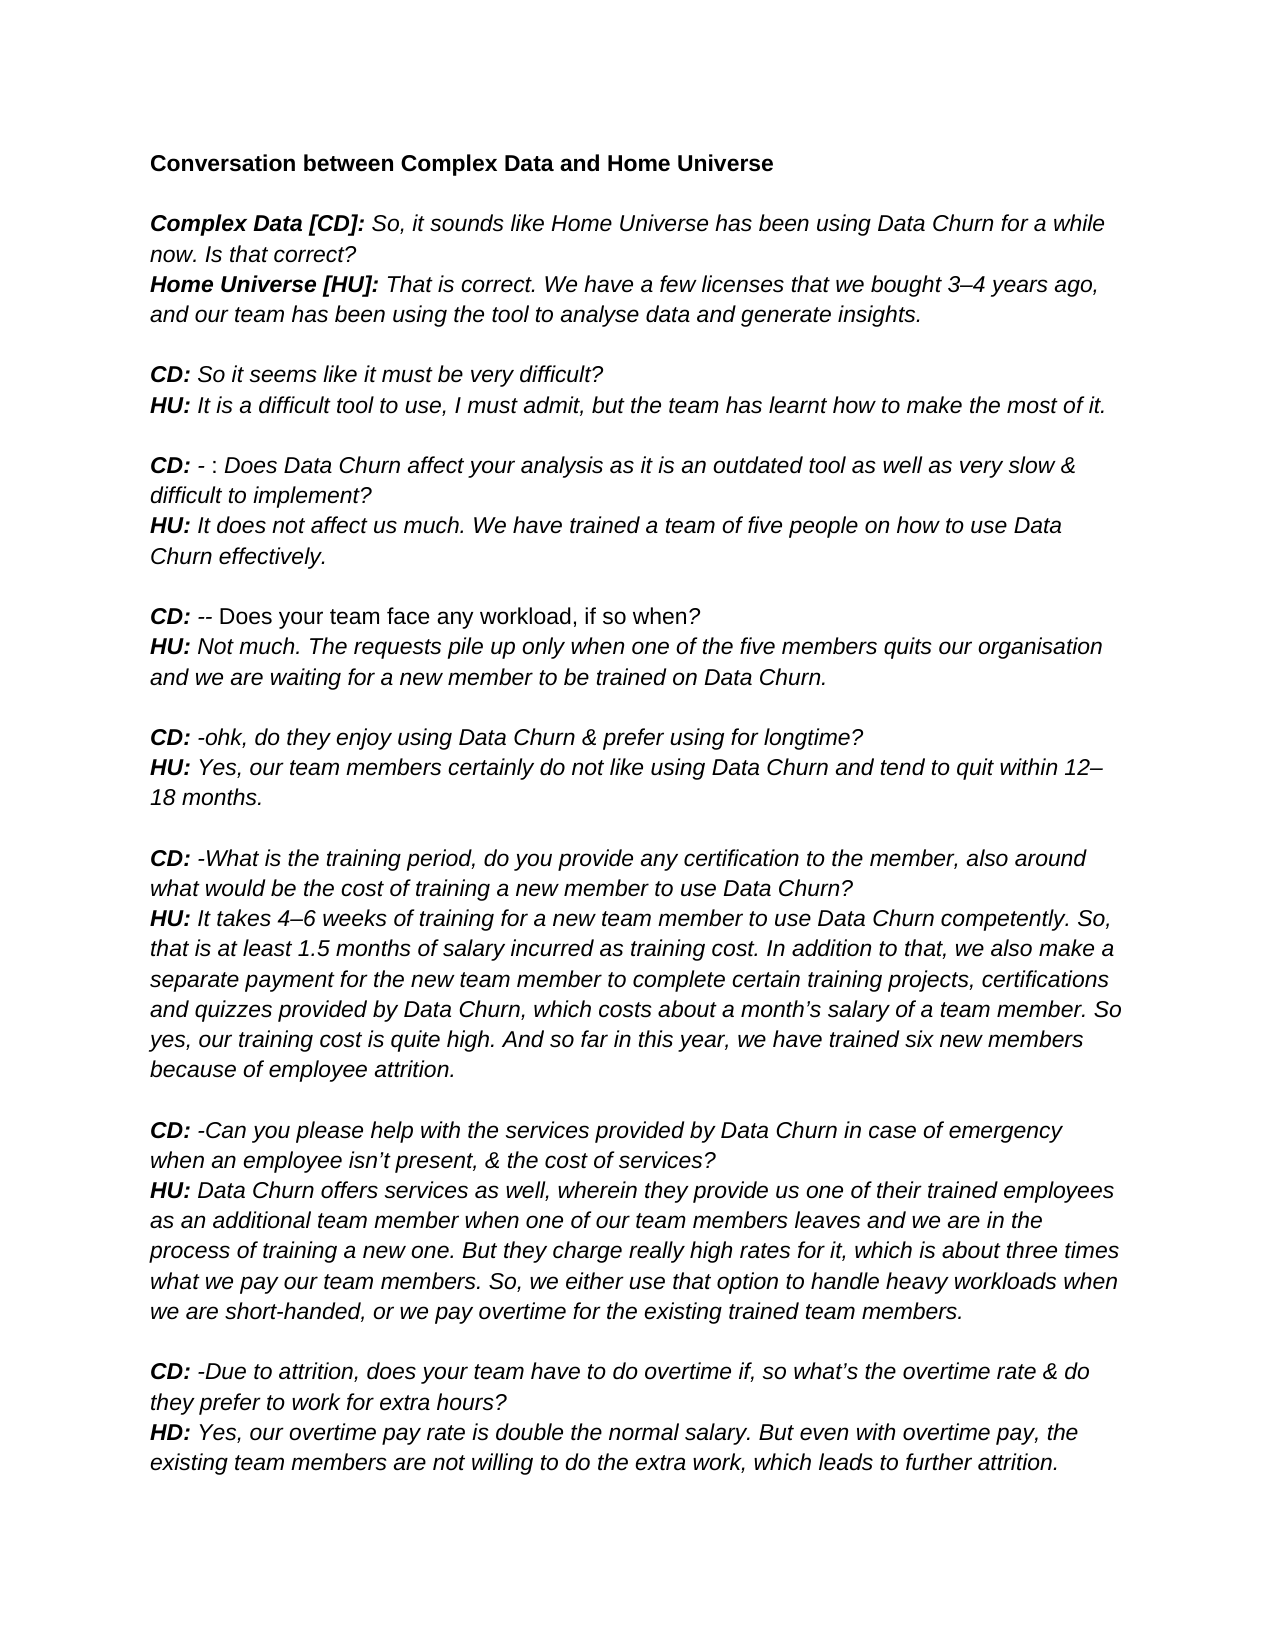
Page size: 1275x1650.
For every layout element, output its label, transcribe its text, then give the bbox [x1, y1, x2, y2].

text HU: It takes 4–6 weeks of training for a new team member to use Data Churn competently. So, that is at least 1.5 months of salary incurred as training cost. In addition to that, we also make a separate payment for the new team member to complete certain training projects, certifications and quizzes provided by Data Churn, which costs about a month’s salary of a team member. So yes, our training cost is quite high. And so far in this year, we have trained six new members because of employee attrition. [150, 905, 1125, 1083]
text CD: So it seems like it must be very difficult? [150, 361, 1125, 388]
text CD: -What is the training period, do you provide any certification to the member, also around what would be the cost of training a new member to use Data Churn? [150, 845, 1125, 901]
text Complex Data [CD]: So, it sounds like Home Universe has been using Data Churn for a while now. Is that correct? [150, 210, 1125, 267]
text CD: -Can you please help with the services provided by Data Churn in case of emergency when an employee isn’t present, & the cost of services? [150, 1117, 1125, 1173]
text HD: Yes, our overtime pay rate is double the normal salary. But even with overtime pay, the existing team members are not willing to do the extra work, which leads to further attrition. [150, 1419, 1125, 1475]
text HU: It is a difficult tool to use, I must admit, but the team has learnt how to make the most of it. [150, 392, 1125, 418]
text CD: - : Does Data Churn affect your analysis as it is an outdated tool as well as very slow & difficult to implement? [150, 452, 1125, 509]
text HU: It does not affect us much. We have trained a team of five people on how to use Data Churn effectively. [150, 512, 1125, 569]
text HU: Not much. The requests pile up only when one of the five members quits our organisation and we are waiting for a new member to be trained on Data Churn. [150, 633, 1125, 690]
text CD: -ohk, do they enjoy using Data Churn & prefer using for longtime? [150, 724, 1125, 750]
text CD: -Due to attrition, does your team have to do overtime if, so what’s the overtime rate & do they prefer to work for extra hours? [150, 1358, 1125, 1415]
text Conversation between Complex Data and Home Universe [150, 150, 1125, 176]
text HU: Yes, our team members certainly do not like using Data Churn and tend to quit within 12–18 months. [150, 754, 1125, 811]
text Home Universe [HU]: That is correct. We have a few licenses that we bought 3–4 years ago, and our team has been using the tool to analyse data and generate insights. [150, 271, 1125, 327]
text CD: -- Does your team face any workload, if so when? [150, 603, 1125, 629]
text HU: Data Churn offers services as well, wherein they provide us one of their trained employees as an additional team member when one of our team members leaves and we are in the process of training a new one. But they charge really high rates for it, which is about three times what we pay our team members. So, we either use that option to handle heavy workloads when we are short-handed, or we pay overtime for the existing trained team members. [150, 1177, 1125, 1324]
